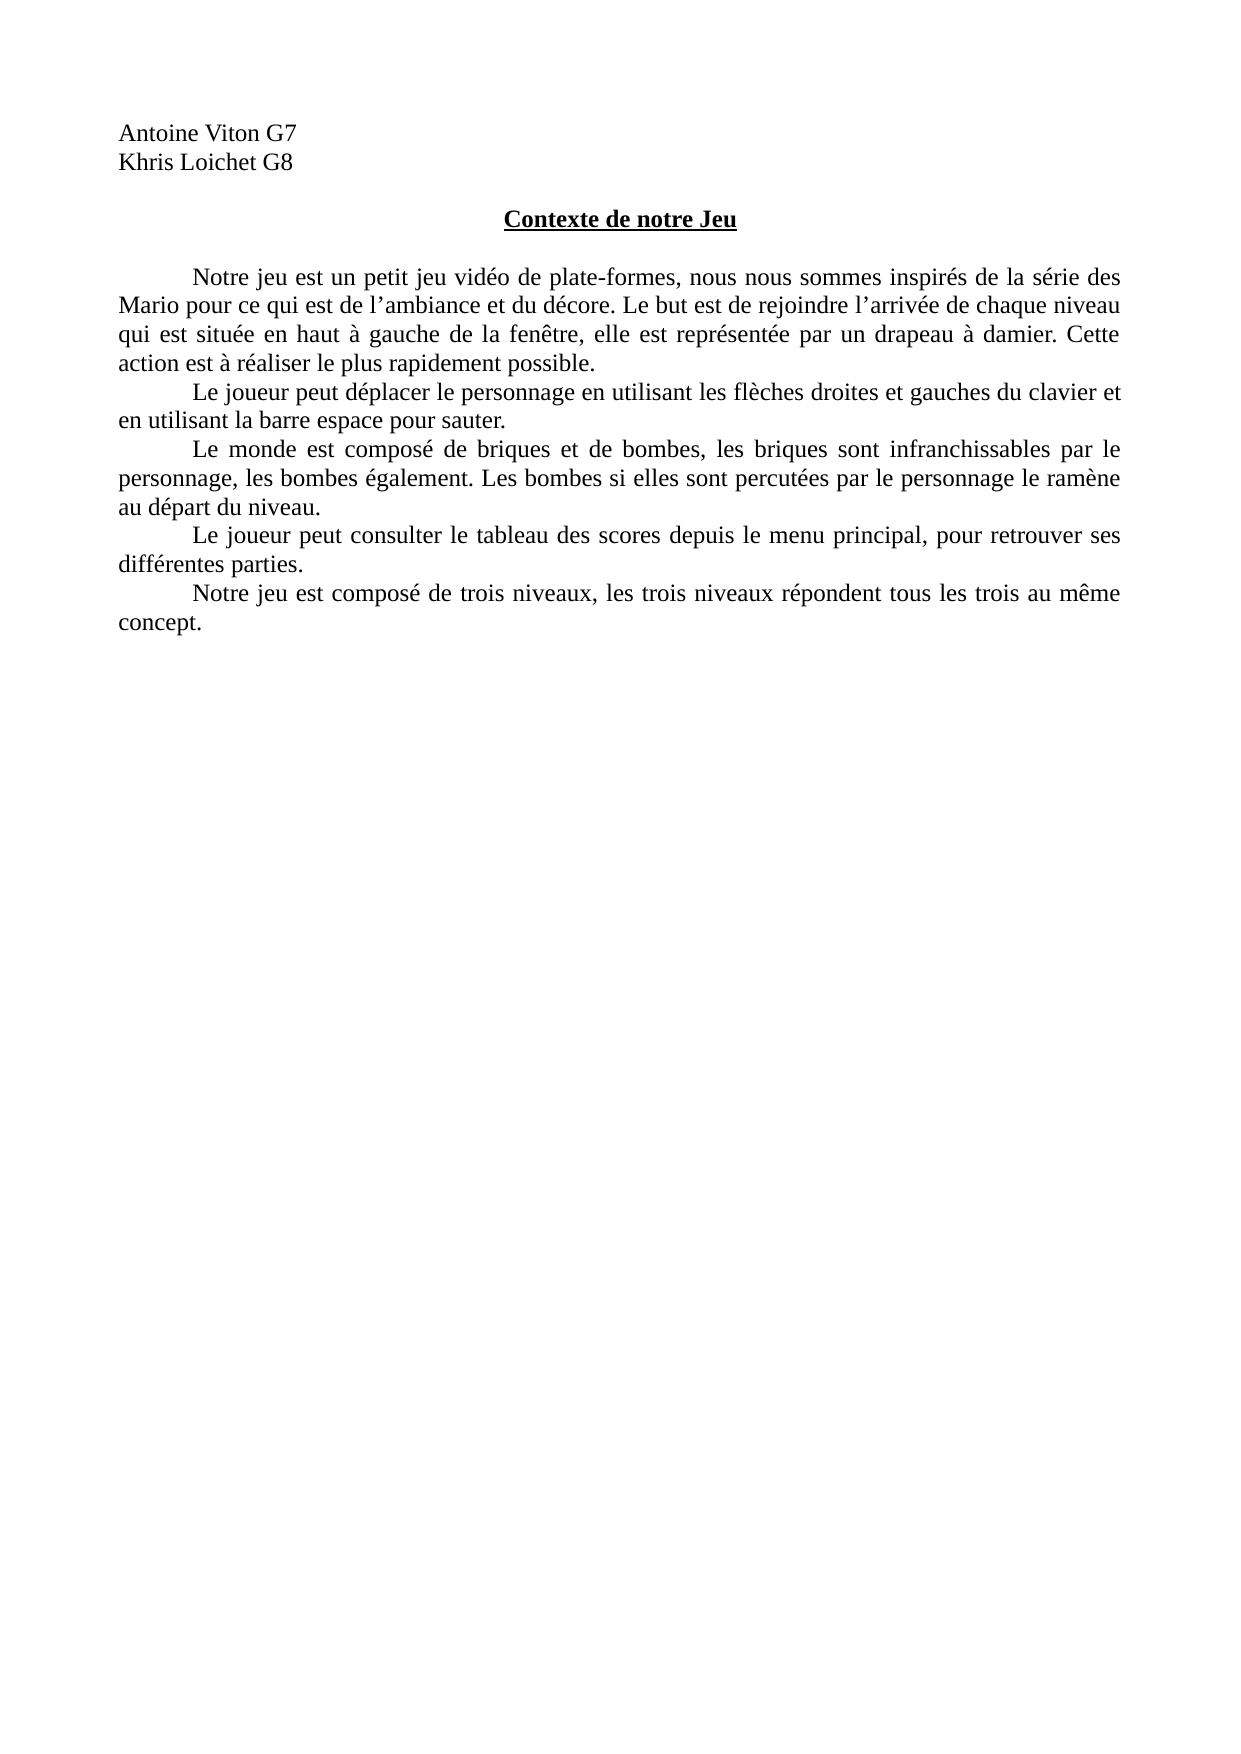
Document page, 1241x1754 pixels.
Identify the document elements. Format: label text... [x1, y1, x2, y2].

text Contexte de notre Jeu [118, 204, 1122, 233]
text Antoine Viton G7 [118, 118, 1122, 147]
text Notre jeu est composé de trois niveaux, les trois niveaux répondent tous les trois au même concept. [118, 578, 1122, 636]
text Notre jeu est un petit jeu vidéo de plate-formes, nous nous sommes inspirés de la série des Mario pour ce qui est de l’ambiance et du décore. Le but est de rejoindre l’arrivée de chaque niveau qui est située en haut à gauche de la fenêtre, elle est représentée par un drapeau à damier. Cette action est à réaliser le plus rapidement possible. [118, 262, 1122, 377]
text Le joueur peut consulter le tableau des scores depuis le menu principal, pour retrouver ses différentes parties. [118, 521, 1122, 578]
text Le joueur peut déplacer le personnage en utilisant les flèches droites et gauches du clavier et en utilisant la barre espace pour sauter. [118, 377, 1122, 434]
text Le monde est composé de briques et de bombes, les briques sont infranchissables par le personnage, les bombes également. Les bombes si elles sont percutées par le personnage le ramène au départ du niveau. [118, 434, 1122, 521]
text Khris Loichet G8 [118, 147, 1122, 176]
